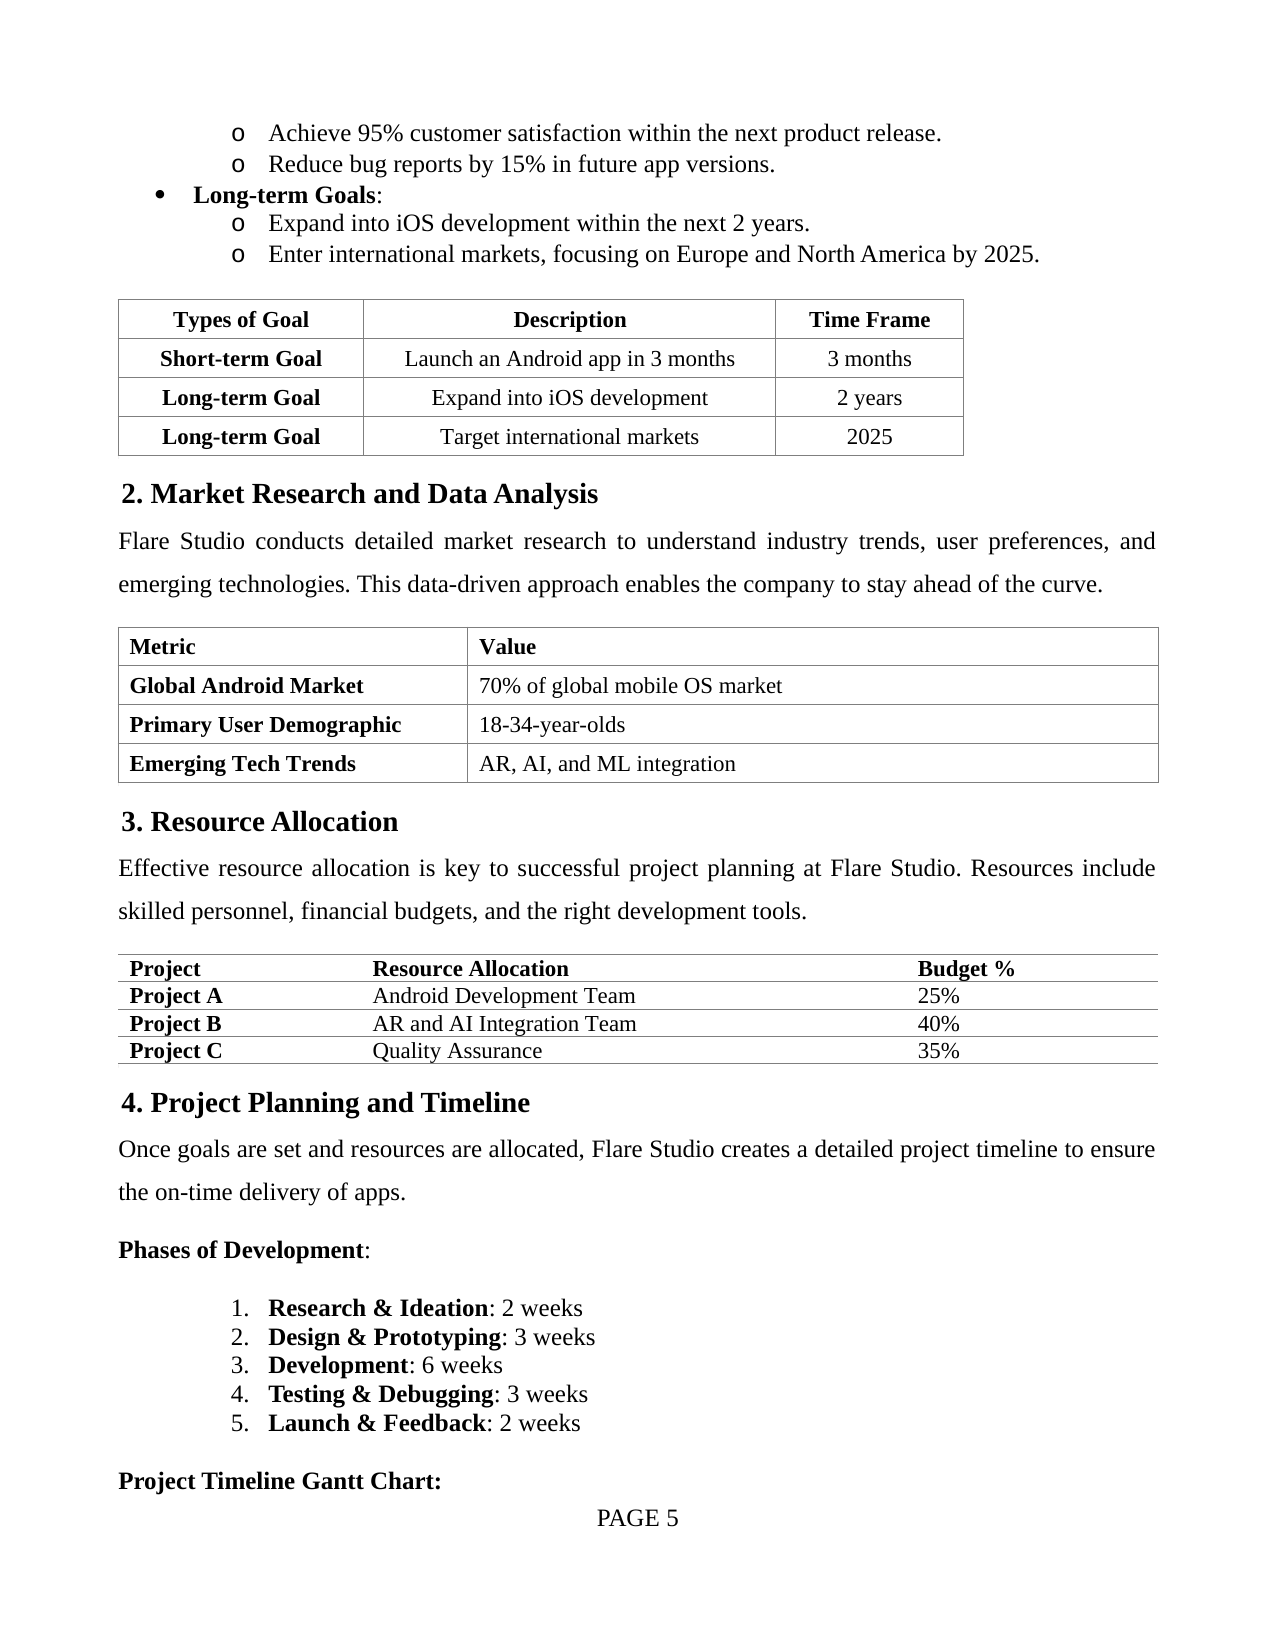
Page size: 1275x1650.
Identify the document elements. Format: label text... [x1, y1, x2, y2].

table_cell Quality Assurance [361, 1037, 906, 1063]
table_cell Emerging Tech Trends [119, 744, 467, 782]
table_cell Project C [118, 1037, 361, 1063]
table_cell 35% [906, 1037, 1158, 1063]
list Reduce bug reports by 15% in future app versions. [231, 149, 1157, 180]
table_cell Project A [118, 982, 361, 1008]
table_header Value [468, 628, 1158, 665]
table_header Budget % [906, 955, 1158, 981]
text Once goals are set and resources are allocated, Flare Studio creates a detailed project timeline to ensure the on-time delivery of apps. [118, 1134, 1157, 1206]
table_cell 25% [906, 982, 1158, 1008]
text Project Timeline Gantt Chart: [118, 1466, 1157, 1494]
table_header Description [364, 300, 775, 338]
table_cell 3 months [776, 339, 963, 377]
table_header Project [118, 955, 361, 981]
list Testing & Debugging: 3 weeks [231, 1379, 1157, 1408]
table_header Metric [119, 628, 467, 665]
table_cell Long-term Goal [119, 417, 363, 455]
table_cell AR and AI Integration Team [361, 1010, 906, 1036]
subtitle 3. Resource Allocation [118, 801, 1157, 840]
text Flare Studio conducts detailed market research to understand industry trends, user preferences, and emerging technologies. This data-driven approach enables the company to stay ahead of the curve. [118, 526, 1157, 598]
table_header Types of Goal [119, 300, 363, 338]
list Expand into iOS development within the next 2 years. [231, 208, 1157, 239]
table_cell Short-term Goal [119, 339, 363, 377]
table_cell Launch an Android app in 3 months [364, 339, 775, 377]
table_cell 70% of global mobile OS market [468, 666, 1158, 704]
text Effective resource allocation is key to successful project planning at Flare Studio. Resources include skilled personnel, financial budgets, and the right development tools. [118, 853, 1157, 925]
table_cell Target international markets [364, 417, 775, 455]
table_header Resource Allocation [361, 955, 906, 981]
list Launch & Feedback: 2 weeks [231, 1408, 1157, 1437]
subtitle 2. Market Research and Data Analysis [118, 474, 1157, 513]
list Development: 6 weeks [231, 1350, 1157, 1379]
table_cell AR, AI, and ML integration [468, 744, 1158, 782]
table_cell Project B [118, 1010, 361, 1036]
table_cell Expand into iOS development [364, 378, 775, 416]
table_cell Long-term Goal [119, 378, 363, 416]
table_cell Primary User Demographic [119, 705, 467, 743]
list Design & Prototyping: 3 weeks [231, 1322, 1157, 1350]
table_cell 2025 [776, 417, 963, 455]
table_cell Android Development Team [361, 982, 906, 1008]
table_header Time Frame [776, 300, 963, 338]
table_cell 2 years [776, 378, 963, 416]
list Achieve 95% customer satisfaction within the next product release. [231, 118, 1157, 149]
table_cell Global Android Market [119, 666, 467, 704]
table_cell 18-34-year-olds [468, 705, 1158, 743]
list Research & Ideation: 2 weeks [231, 1293, 1157, 1322]
list Long-term Goals: [156, 180, 1157, 208]
list Enter international markets, focusing on Europe and North America by 2025. [231, 239, 1157, 270]
subtitle 4. Project Planning and Timeline [118, 1082, 1157, 1122]
table_cell 40% [906, 1010, 1158, 1036]
text Phases of Development: [118, 1235, 1157, 1264]
